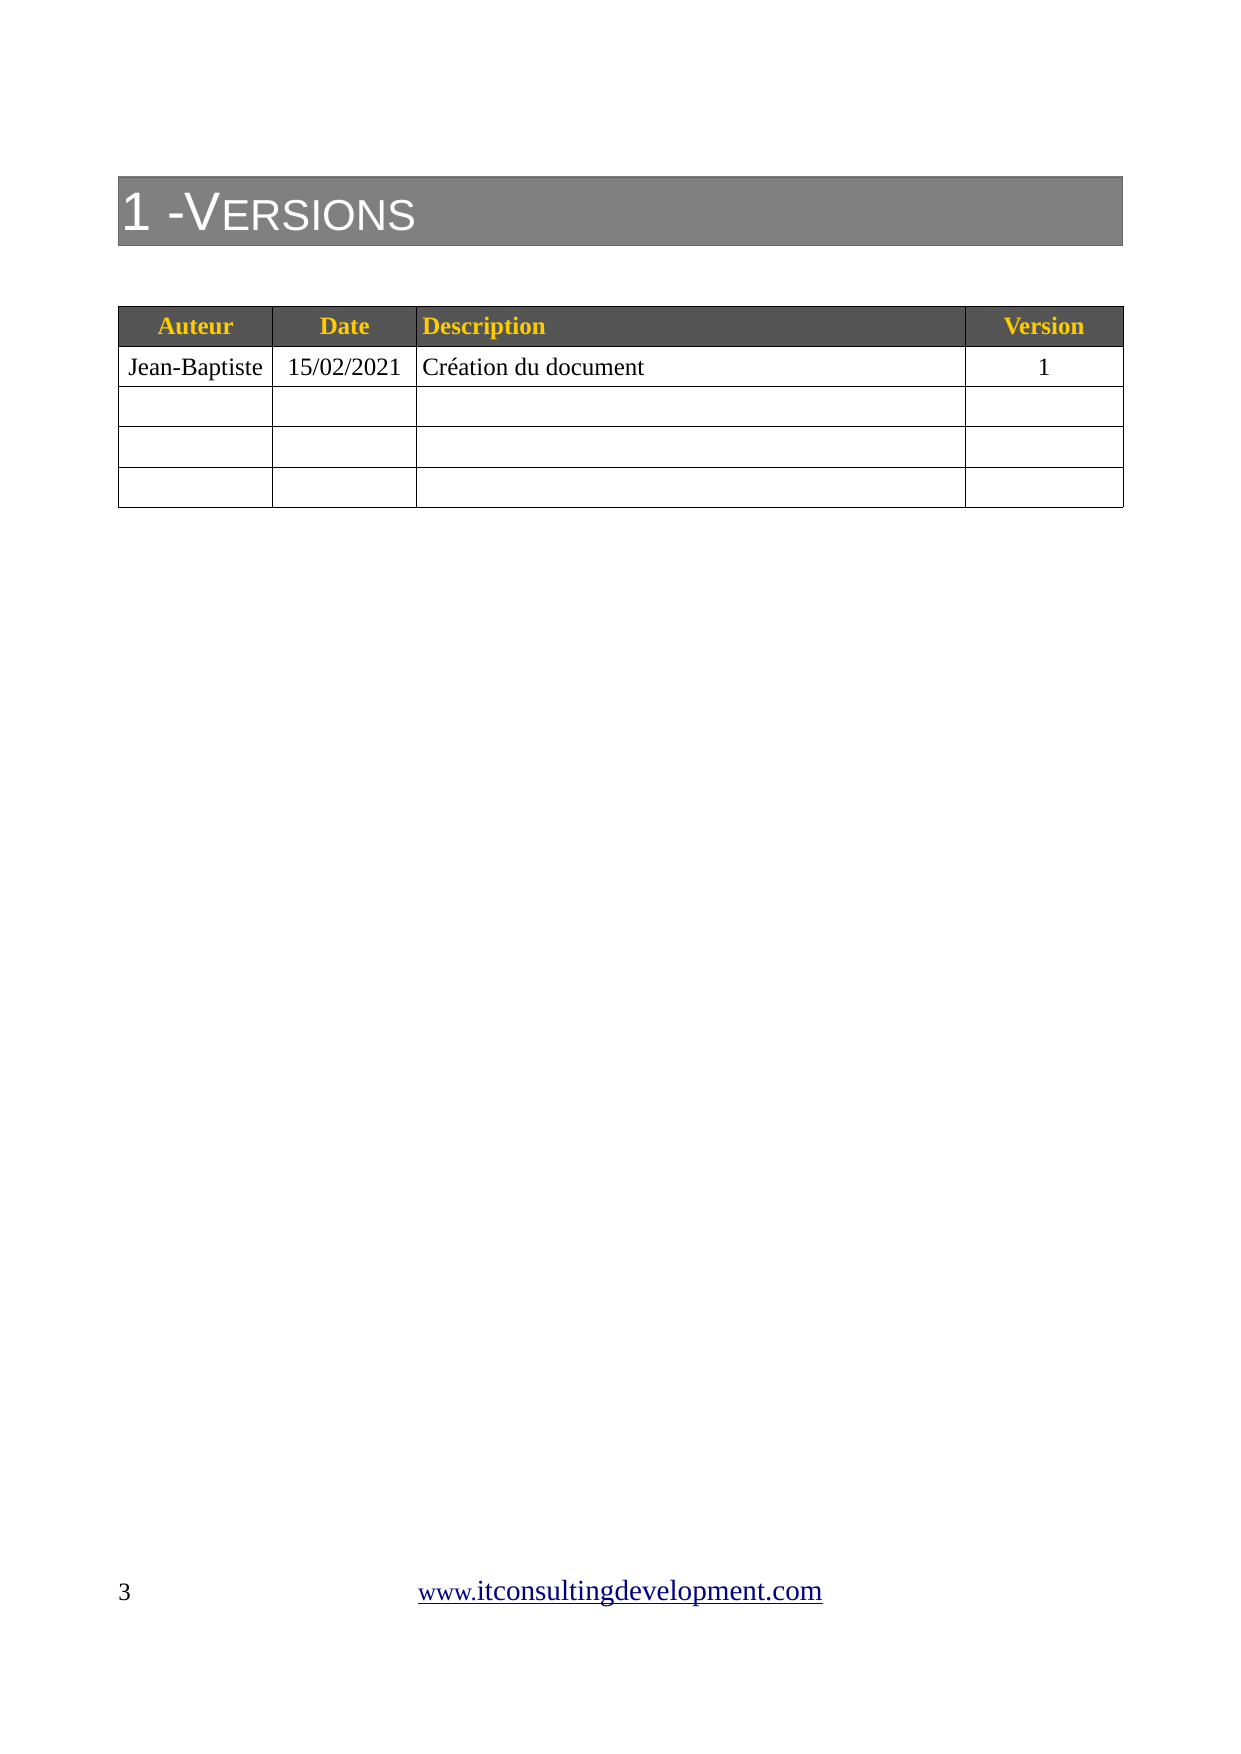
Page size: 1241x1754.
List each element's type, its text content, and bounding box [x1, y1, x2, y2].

subtitle 1 -Versions [119, 178, 1122, 245]
table_cell Création du document [417, 347, 965, 386]
table_cell 15/02/2021 [273, 347, 416, 386]
table_cell [273, 387, 416, 426]
table_cell [417, 468, 965, 507]
table_header Version [966, 307, 1123, 346]
table_cell [966, 468, 1123, 507]
table_cell [417, 387, 965, 426]
table_cell [273, 468, 416, 507]
table_header Auteur [119, 307, 272, 346]
table_cell 1 [966, 347, 1123, 386]
table_cell [966, 427, 1123, 467]
table_cell [417, 427, 965, 467]
table_cell [119, 387, 272, 426]
table_cell Jean-Baptiste [119, 347, 272, 386]
table_header Date [273, 307, 416, 346]
table_cell [119, 427, 272, 467]
table_cell [273, 427, 416, 467]
table_cell [119, 468, 272, 507]
table_cell [966, 387, 1123, 426]
table_header Description [417, 307, 965, 346]
